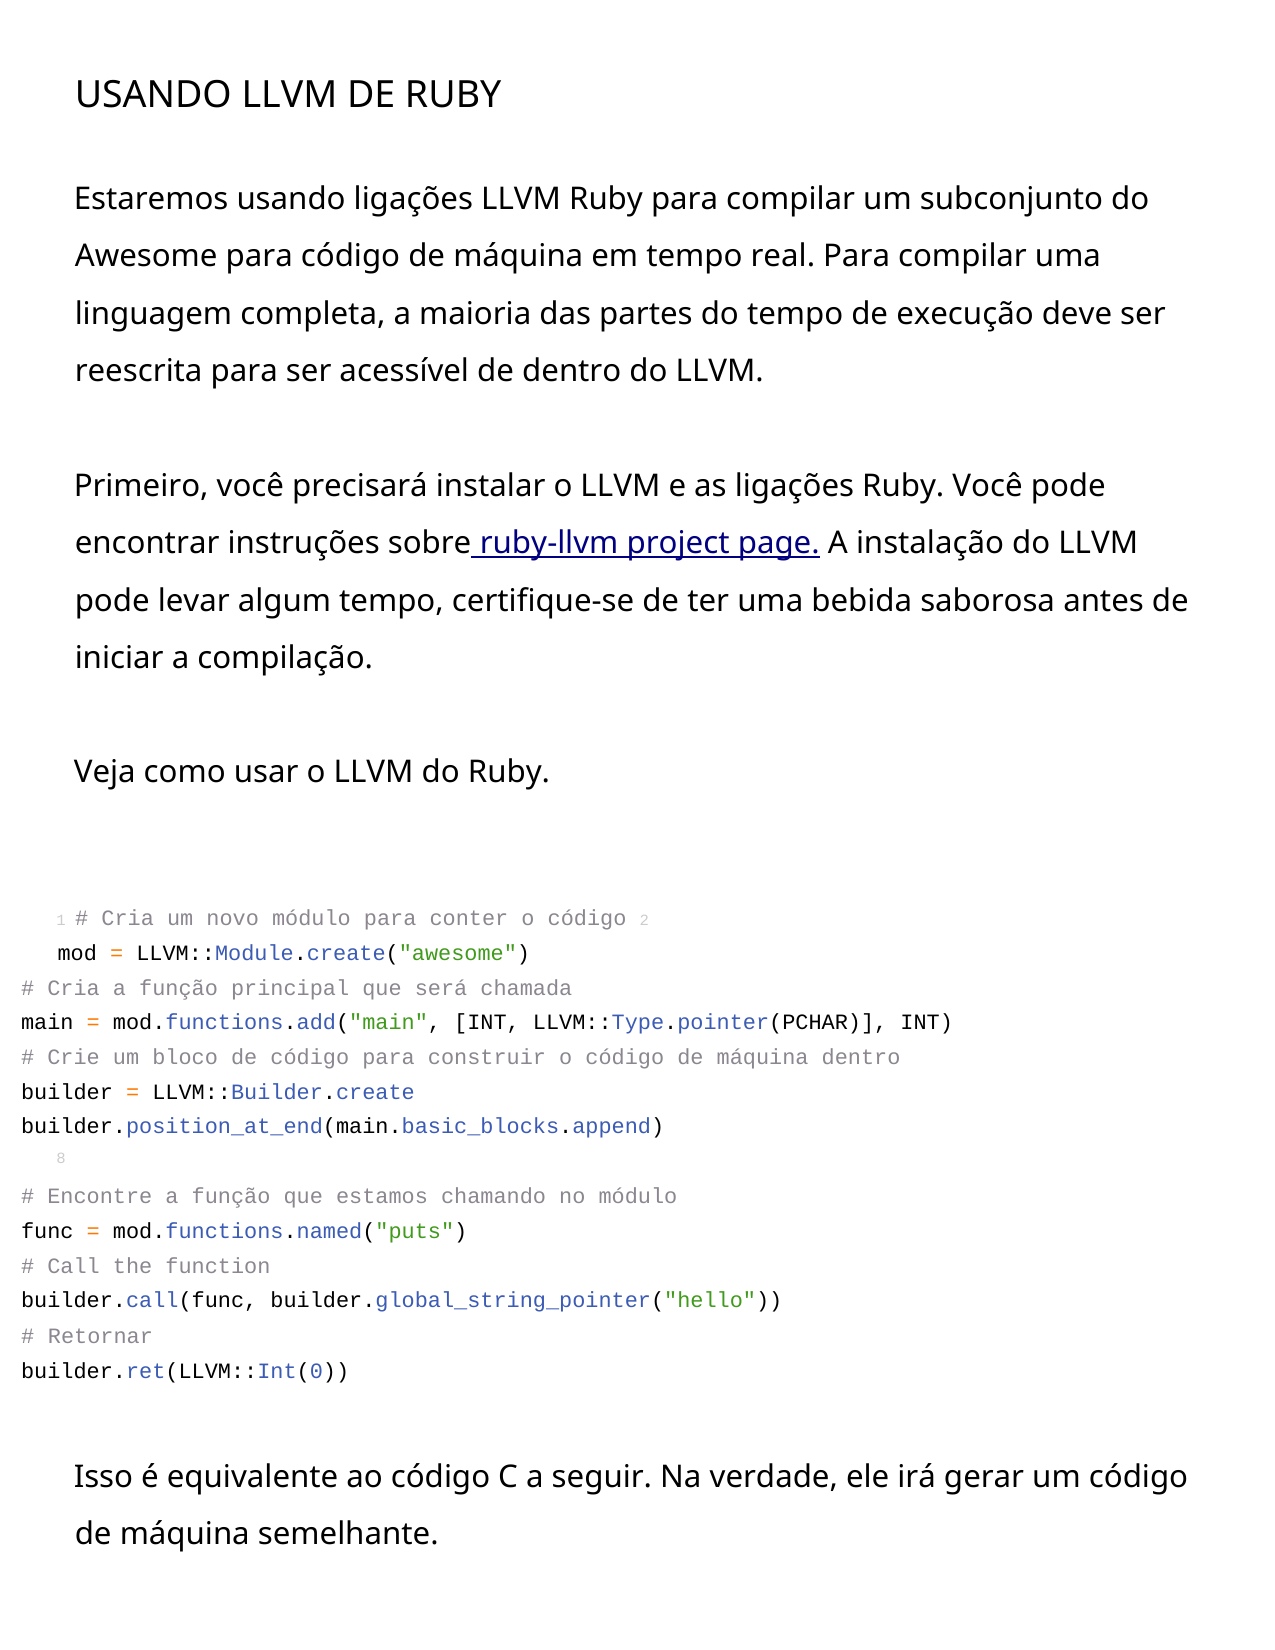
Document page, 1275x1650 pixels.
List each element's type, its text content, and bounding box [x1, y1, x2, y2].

text 1 # Cria um novo módulo para conter o código 2 mod = LLVM::Module.create("awesome") [56, 907, 662, 967]
text Isso é equivalente ao código C a seguir. Na verdade, ele irá gerar um código de máquina semelhante. [73, 1454, 1191, 1554]
subtitle USANDO LLVM DE RUBY [74, 67, 1274, 118]
list # Crie um bloco de código para construir o código de máquina dentro [0, 1046, 1274, 1071]
list # Retornar [0, 1324, 1274, 1350]
list builder.position_at_end(main.basic_blocks.append) [0, 1116, 1274, 1140]
list func = mod.functions.named("puts") [0, 1220, 1274, 1245]
list # Encontre a função que estamos chamando no módulo [0, 1186, 1274, 1210]
text Primeiro, você precisará instalar o LLVM e as ligações Ruby. Você pode encontrar instruções sobre ruby-llvm project page. A instalação do LLVM pode levar algum tempo, certifique-se de ter uma bebida saborosa antes de iniciar a compilação. [73, 462, 1191, 678]
list builder.ret(LLVM::Int(0)) [0, 1360, 1274, 1385]
list # Cria a função principal que será chamada [0, 977, 1274, 1002]
list builder = LLVM::Builder.create [0, 1081, 1274, 1106]
text Estaremos usando ligações LLVM Ruby para compilar um subconjunto do Awesome para código de máquina em tempo real. Para compilar uma linguagem completa, a maioria das partes do tempo de execução deve ser reescrita para ser acessível de dentro do LLVM. [73, 176, 1191, 391]
list # Call the function [0, 1255, 1274, 1280]
list main = mod.functions.add("main", [INT, LLVM::Type.pointer(PCHAR)], INT) [0, 1011, 1274, 1036]
list builder.call(func, builder.global_string_pointer("hello")) [0, 1290, 1274, 1314]
text Veja como usar o LLVM do Ruby. [73, 749, 1191, 792]
text 8 [56, 1150, 1219, 1168]
